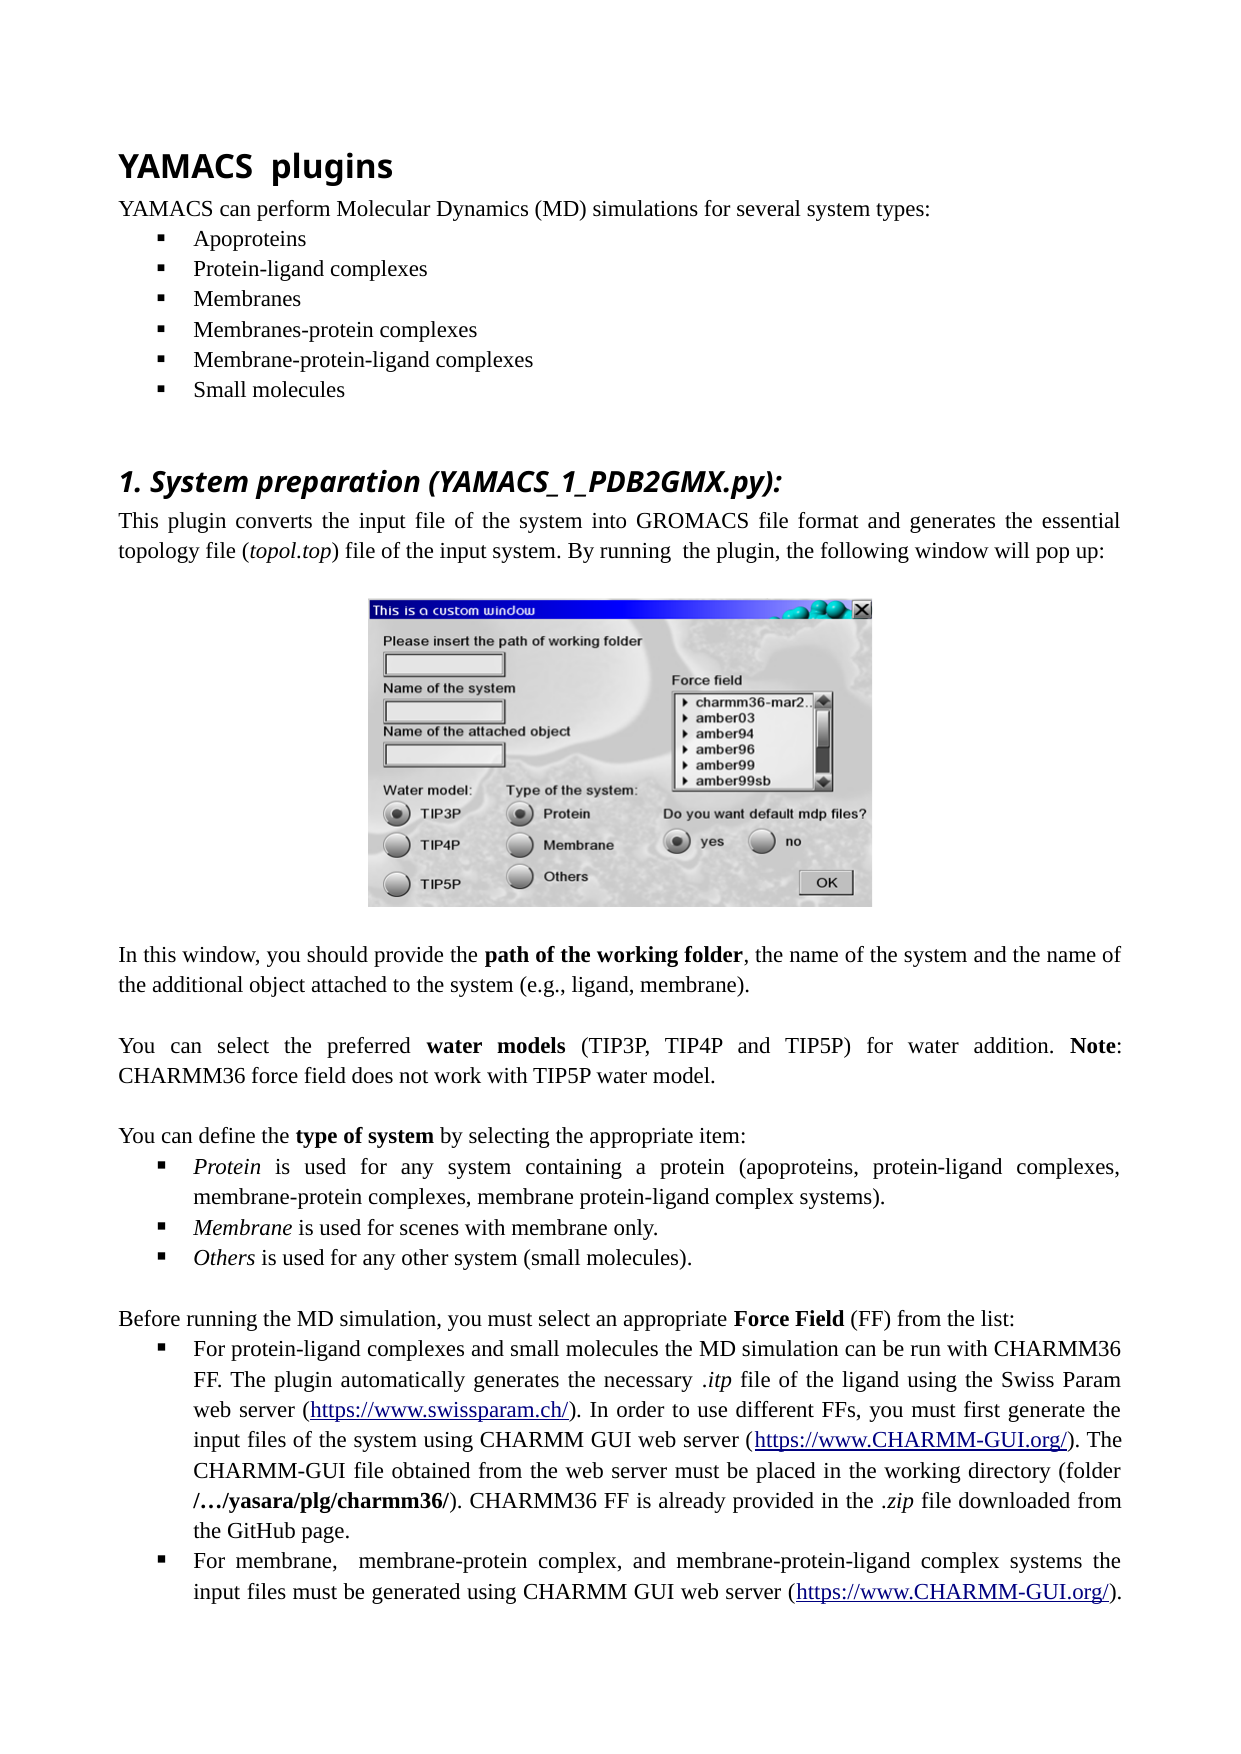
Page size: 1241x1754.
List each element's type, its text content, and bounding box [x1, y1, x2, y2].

text Before running the MD simulation, you must select an appropriate Force Field (FF) from the list: [118, 1305, 1122, 1332]
text In this window, you should provide the path of the working folder, the name of the system and the name of the additional object attached to the system (e.g., ligand, membrane). [118, 941, 1122, 998]
list Membranes-protein complexes [156, 316, 1122, 342]
list For protein-ligand complexes and small molecules the MD simulation can be run with CHARMM36 FF. The plugin automatically generates the necessary .itp file of the ligand using the Swiss Param web server (https://www.swissparam.ch/). In order to use different FFs, you must first generate the input files of the system using CHARMM GUI web server (https://www.CHARMM-GUI.org/). The CHARMM-GUI file obtained from the web server must be placed in the working directory (folder /…/yasara/plg/charmm36/). CHARMM36 FF is already provided in the .zip file downloaded from the GitHub page. [156, 1335, 1122, 1543]
list Membranes [156, 285, 1122, 312]
list Apoproteins [156, 225, 1122, 251]
list Small molecules [156, 376, 1122, 402]
list Others is used for any other system (small molecules). [156, 1244, 1122, 1271]
text You can select the preferred water models (TIP3P, TIP4P and TIP5P) for water addition. Note: CHARMM36 force field does not work with TIP5P water model. [118, 1032, 1122, 1088]
text You can define the type of system by selecting the appropriate item: [118, 1122, 1122, 1149]
subtitle YAMACS plugins [118, 143, 1122, 188]
list Protein is used for any system containing a protein (apoproteins, protein-ligand complexes, membrane-protein complexes, membrane protein-ligand complex systems). [156, 1153, 1122, 1210]
text This plugin converts the input file of the system into GROMACS file format and generates the essential topology file (topol.top) file of the input system. By running the plugin, the following window will pop up: [118, 507, 1122, 564]
list Membrane-protein-ligand complexes [156, 346, 1122, 372]
subtitle 1. System preparation (YAMACS_1_PDB2GMX.py): [118, 461, 1122, 501]
list Membrane is used for scenes with membrane only. [156, 1213, 1122, 1240]
list Protein-ligand complexes [156, 255, 1122, 282]
list For membrane, membrane-protein complex, and membrane-protein-ligand complex systems the input files must be generated using CHARMM GUI web server (https://www.CHARMM-GUI.org/). [156, 1547, 1122, 1604]
text YAMACS can perform Molecular Dynamics (MD) simulations for several system types: [118, 195, 1122, 221]
